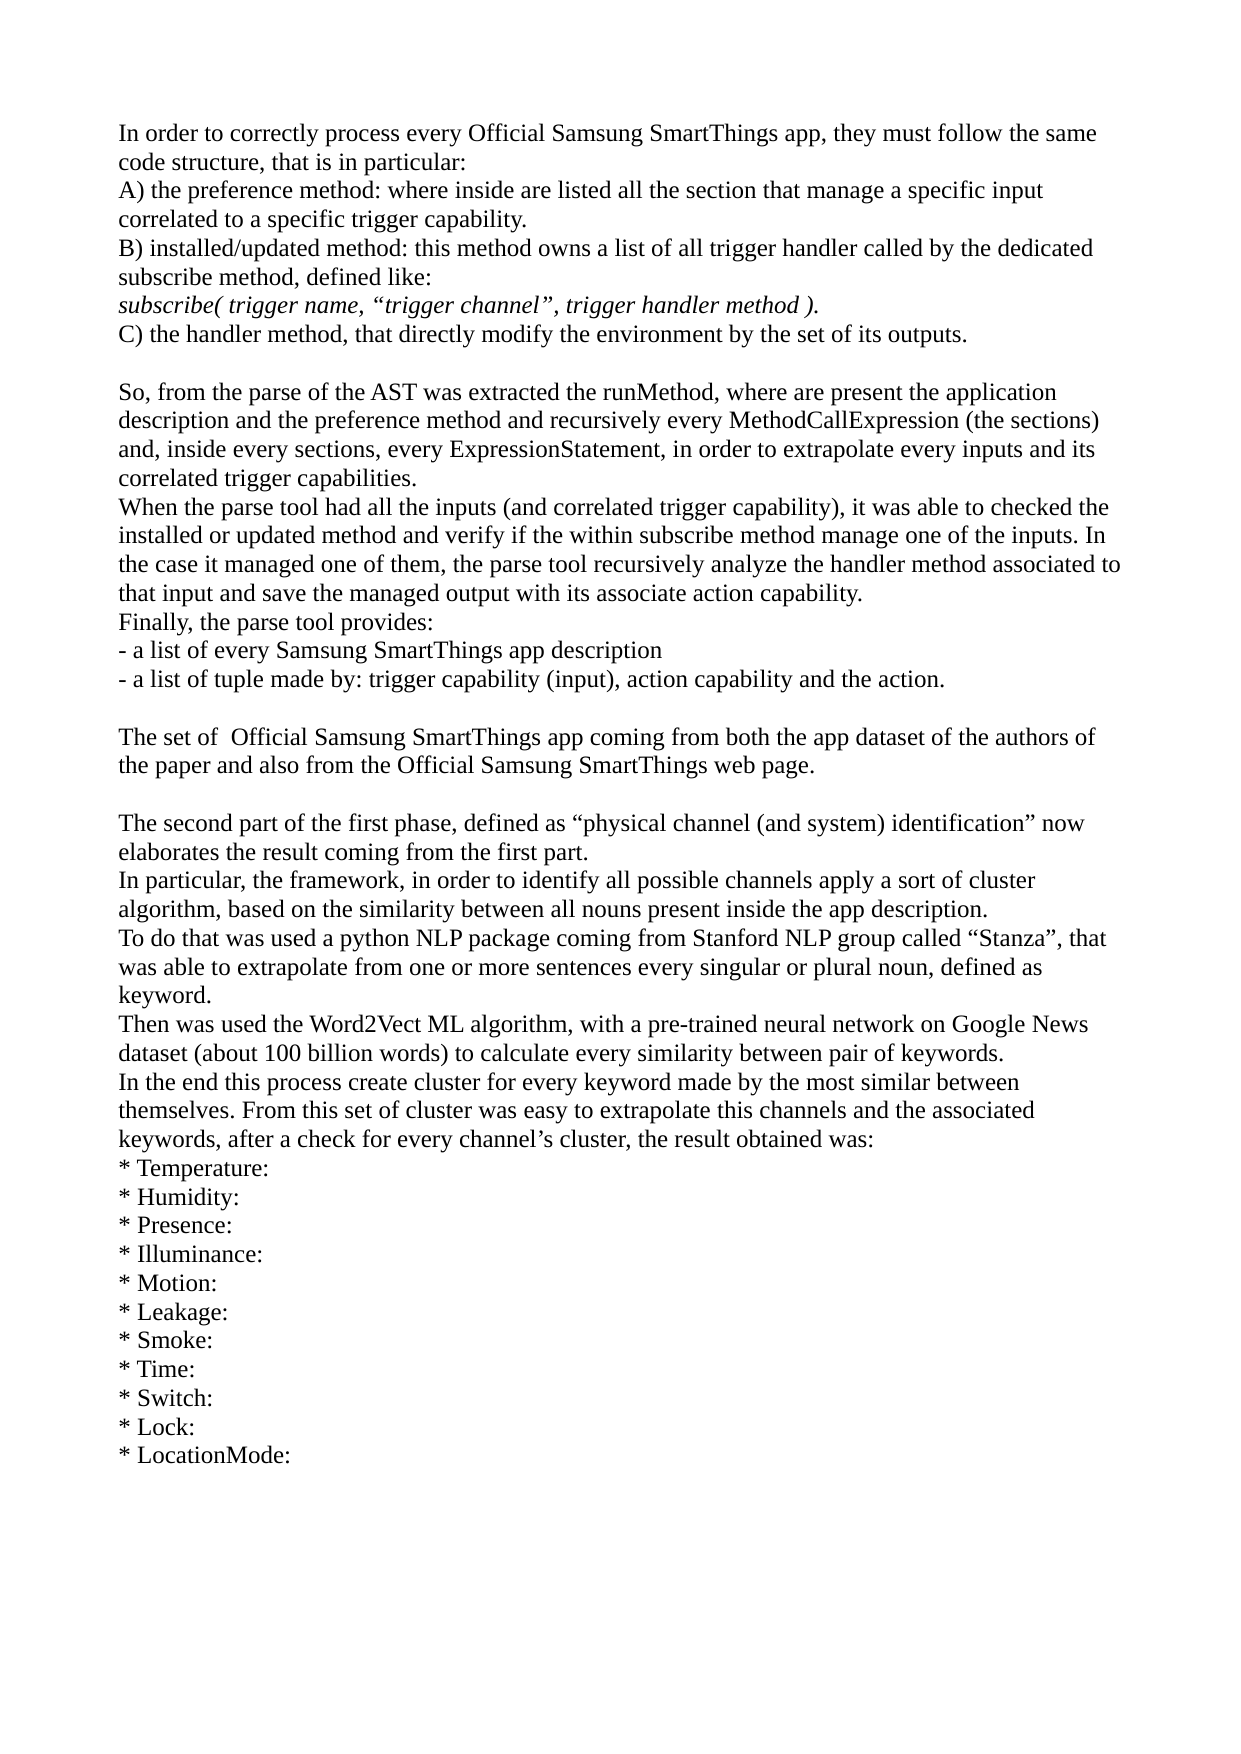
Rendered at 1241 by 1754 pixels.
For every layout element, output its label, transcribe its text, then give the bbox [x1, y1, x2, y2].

text * Temperature: [118, 1153, 1122, 1182]
text - a list of tuple made by: trigger capability (input), action capability and the action. [118, 664, 1122, 693]
text * Time: [118, 1354, 1122, 1383]
text To do that was used a python NLP package coming from Stanford NLP group called “Stanza”, that was able to extrapolate from one or more sentences every singular or plural noun, defined as keyword. [118, 923, 1122, 1009]
text - a list of every Samsung SmartThings app description [118, 636, 1122, 664]
text In order to correctly process every Official Samsung SmartThings app, they must follow the same code structure, that is in particular: [118, 118, 1122, 176]
text So, from the parse of the AST was extracted the runMethod, where are present the application description and the preference method and recursively every MethodCallExpression (the sections) and, inside every sections, every ExpressionStatement, in order to extrapolate every inputs and its correlated trigger capabilities. [118, 377, 1122, 492]
text The set of Official Samsung SmartThings app coming from both the app dataset of the authors of the paper and also from the Official Samsung SmartThings web page. [118, 722, 1122, 779]
text In particular, the framework, in order to identify all possible channels apply a sort of cluster algorithm, based on the similarity between all nouns present inside the app description. [118, 866, 1122, 923]
text * Smoke: [118, 1326, 1122, 1354]
text When the parse tool had all the inputs (and correlated trigger capability), it was able to checked the installed or updated method and verify if the within subscribe method manage one of the inputs. In the case it managed one of them, the parse tool recursively analyze the handler method associated to that input and save the managed output with its associate action capability. [118, 492, 1122, 607]
text * Presence: [118, 1211, 1122, 1239]
text * Lock: [118, 1412, 1122, 1441]
text In the end this process create cluster for every keyword made by the most similar between themselves. From this set of cluster was easy to extrapolate this channels and the associated keywords, after a check for every channel’s cluster, the result obtained was: [118, 1067, 1122, 1153]
text * Humidity: [118, 1182, 1122, 1211]
text A) the preference method: where inside are listed all the section that manage a specific input correlated to a specific trigger capability. [118, 176, 1122, 233]
text * LocationMode: [118, 1441, 1122, 1469]
text * Motion: [118, 1268, 1122, 1297]
text The second part of the first phase, defined as “physical channel (and system) identification” now elaborates the result coming from the first part. [118, 808, 1122, 866]
text subscribe( trigger name, “trigger channel”, trigger handler method ). [118, 291, 1122, 319]
text Then was used the Word2Vect ML algorithm, with a pre-trained neural network on Google News dataset (about 100 billion words) to calculate every similarity between pair of keywords. [118, 1009, 1122, 1067]
text * Illuminance: [118, 1239, 1122, 1268]
text * Leakage: [118, 1297, 1122, 1326]
text Finally, the parse tool provides: [118, 607, 1122, 636]
text * Switch: [118, 1383, 1122, 1412]
text C) the handler method, that directly modify the environment by the set of its outputs. [118, 319, 1122, 348]
text B) installed/updated method: this method owns a list of all trigger handler called by the dedicated subscribe method, defined like: [118, 233, 1122, 291]
